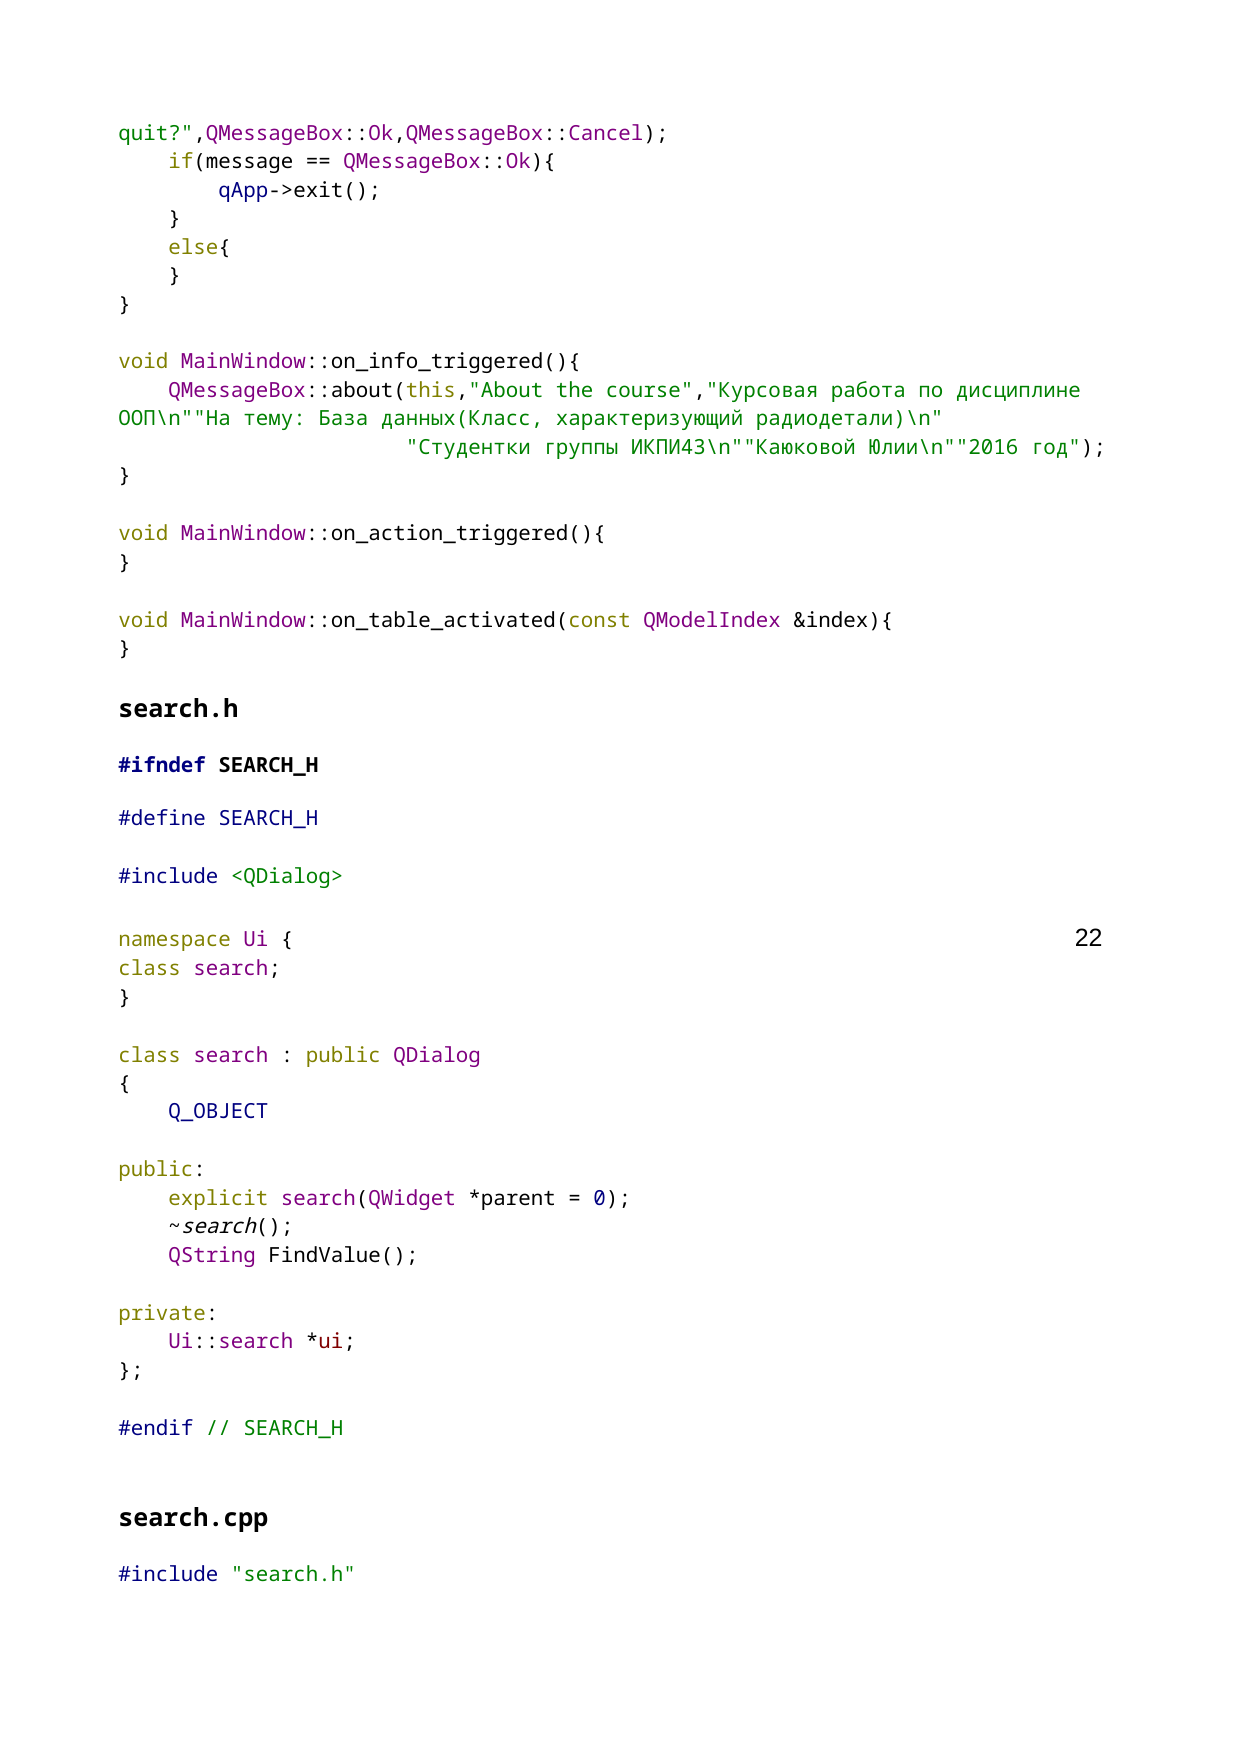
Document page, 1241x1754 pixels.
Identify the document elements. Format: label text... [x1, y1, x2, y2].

text QMessageBox::about(this,"About the course","Курсовая работа по дисциплине ООП\n""На тему: База данных(Класс, характеризующий радиодетали)\n" [118, 375, 1122, 432]
text quit?",QMessageBox::Ok,QMessageBox::Cancel); [118, 118, 1122, 147]
text }; [118, 1355, 1122, 1383]
text void MainWindow::on_action_triggered(){ [118, 518, 1122, 547]
text { [118, 1068, 1122, 1097]
text QString FindValue(); [118, 1240, 1122, 1268]
text #define SEARCH_H [118, 803, 1122, 832]
text } [118, 260, 1122, 289]
text } [118, 982, 1122, 1010]
text } [118, 547, 1122, 575]
list search.h [118, 691, 1122, 725]
text "Студентки группы ИКПИ43\n""Каюковой Юлии\n""2016 год"); [118, 432, 1122, 460]
text #include "search.h" [118, 1559, 1122, 1588]
text ~search(); [118, 1211, 1122, 1240]
text } [118, 460, 1122, 489]
text #endif // SEARCH_H [118, 1413, 1122, 1441]
text void MainWindow::on_info_triggered(){ [118, 347, 1122, 375]
text private: [118, 1298, 1122, 1326]
text if(message == QMessageBox::Ok){ [118, 147, 1122, 175]
text namespace Ui { 22 [118, 919, 1122, 953]
text Ui::search *ui; [118, 1326, 1122, 1355]
text } [118, 633, 1122, 662]
text } [118, 289, 1122, 317]
text } [118, 203, 1122, 232]
text public: [118, 1154, 1122, 1183]
text #include <QDialog> [118, 861, 1122, 890]
text class search : public QDialog [118, 1040, 1122, 1068]
text else{ [118, 232, 1122, 260]
text void MainWindow::on_table_activated(const QModelIndex &index){ [118, 605, 1122, 633]
text Q_OBJECT [118, 1097, 1122, 1125]
text class search; [118, 953, 1122, 982]
text explicit search(QWidget *parent = 0); [118, 1183, 1122, 1211]
list search.cpp [118, 1500, 1122, 1534]
text qApp->exit(); [118, 175, 1122, 203]
text #ifndef SEARCH_H [118, 750, 1122, 778]
